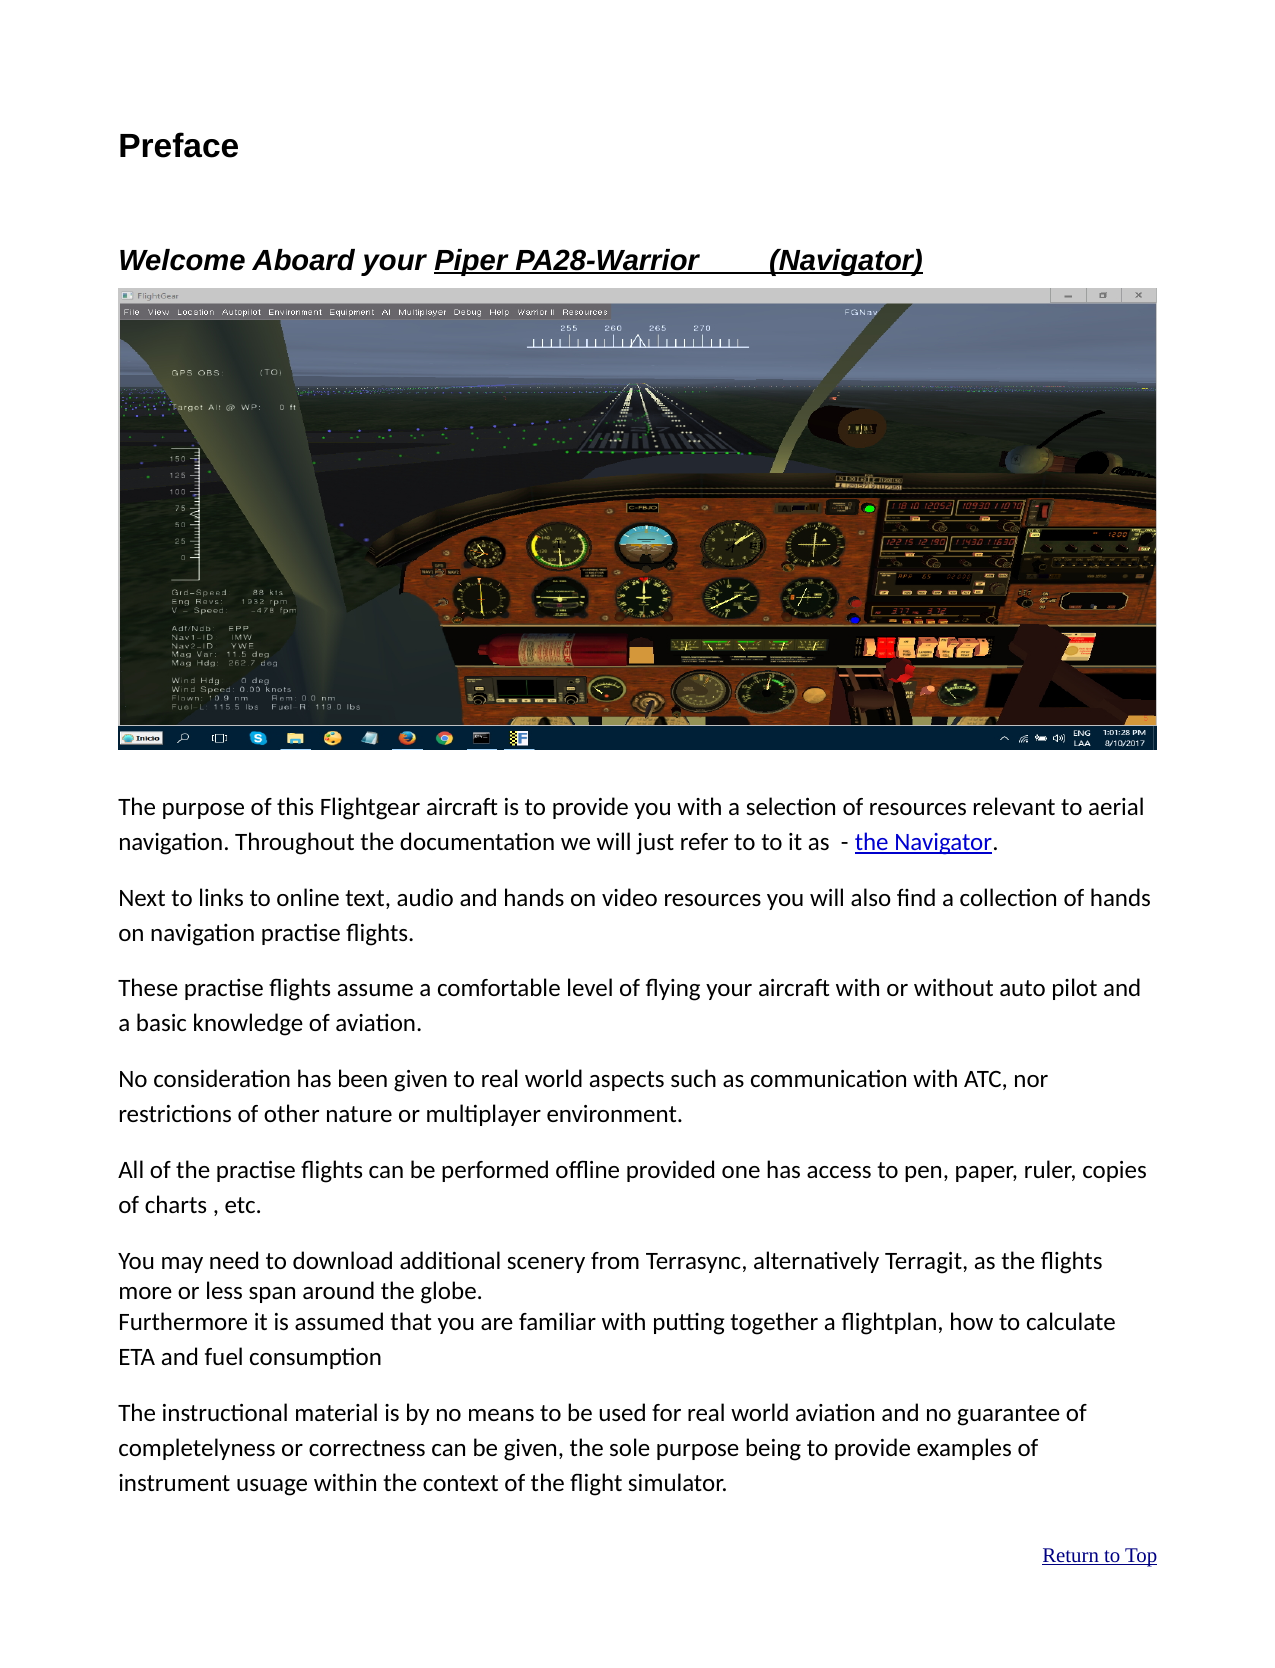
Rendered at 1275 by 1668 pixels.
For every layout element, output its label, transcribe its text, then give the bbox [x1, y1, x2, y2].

text No consideration has been given to real world aspects such as communication with ATC, nor restrictions of other nature or multiplayer environment. [118, 1063, 1157, 1129]
text Next to links to online text, audio and hands on video resources you will also find a collection of hands on navigation practise flights. [118, 882, 1157, 947]
text All of the practise flights can be performed offline provided one has access to pen, paper, ruler, copies of charts , etc. [118, 1154, 1157, 1220]
subtitle Preface [118, 125, 1157, 164]
picture [118, 288, 1157, 750]
text These practise flights assume a comfortable level of flying your aircraft with or without auto pilot and a basic knowledge of aviation. [118, 972, 1157, 1038]
text The instructional material is by no means to be used for real world aviation and no guarantee of completelyness or correctness can be given, the sole purpose being to provide examples of instrument usuage within the context of the flight simulator. [118, 1397, 1157, 1497]
text Furthermore it is assumed that you are familiar with putting together a flightplan, how to calculate ETA and fuel consumption [118, 1306, 1157, 1372]
text The purpose of this Flightgear aircraft is to provide you with a selection of resources relevant to aerial navigation. Throughout the documentation we will just refer to to it as - the Navigator. [118, 791, 1157, 856]
text You may need to download additional scenery from Terrasync, alternatively Terragit, as the flights more or less span around the globe. [118, 1245, 1157, 1306]
subtitle Welcome Aboard your Piper PA28-Warrior (Navigator) [118, 243, 1157, 276]
